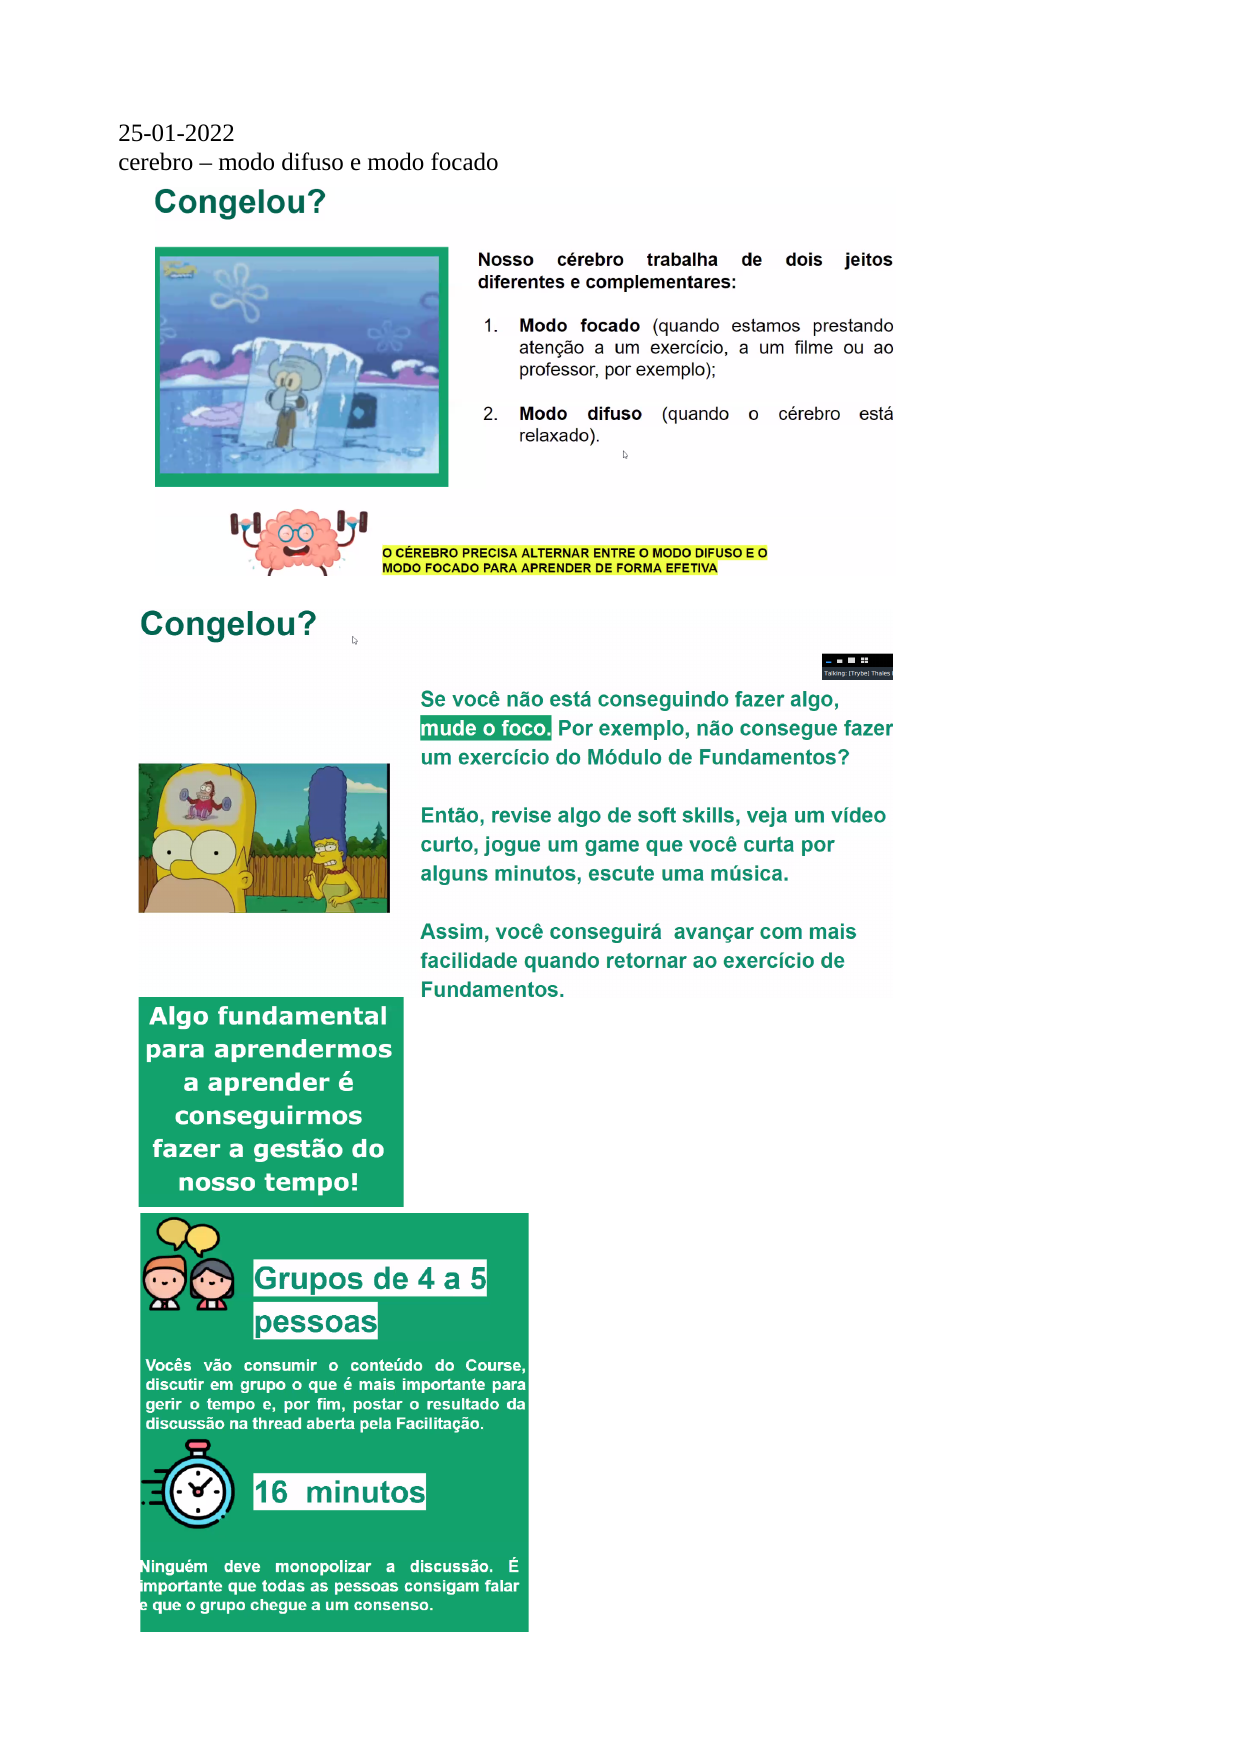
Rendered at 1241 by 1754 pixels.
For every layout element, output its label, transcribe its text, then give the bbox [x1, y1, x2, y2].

picture [138, 609, 893, 1207]
text 25-01-2022 [118, 118, 1122, 147]
picture [140, 1213, 529, 1632]
picture [155, 187, 897, 576]
text cerebro – modo difuso e modo focado [118, 147, 1122, 176]
